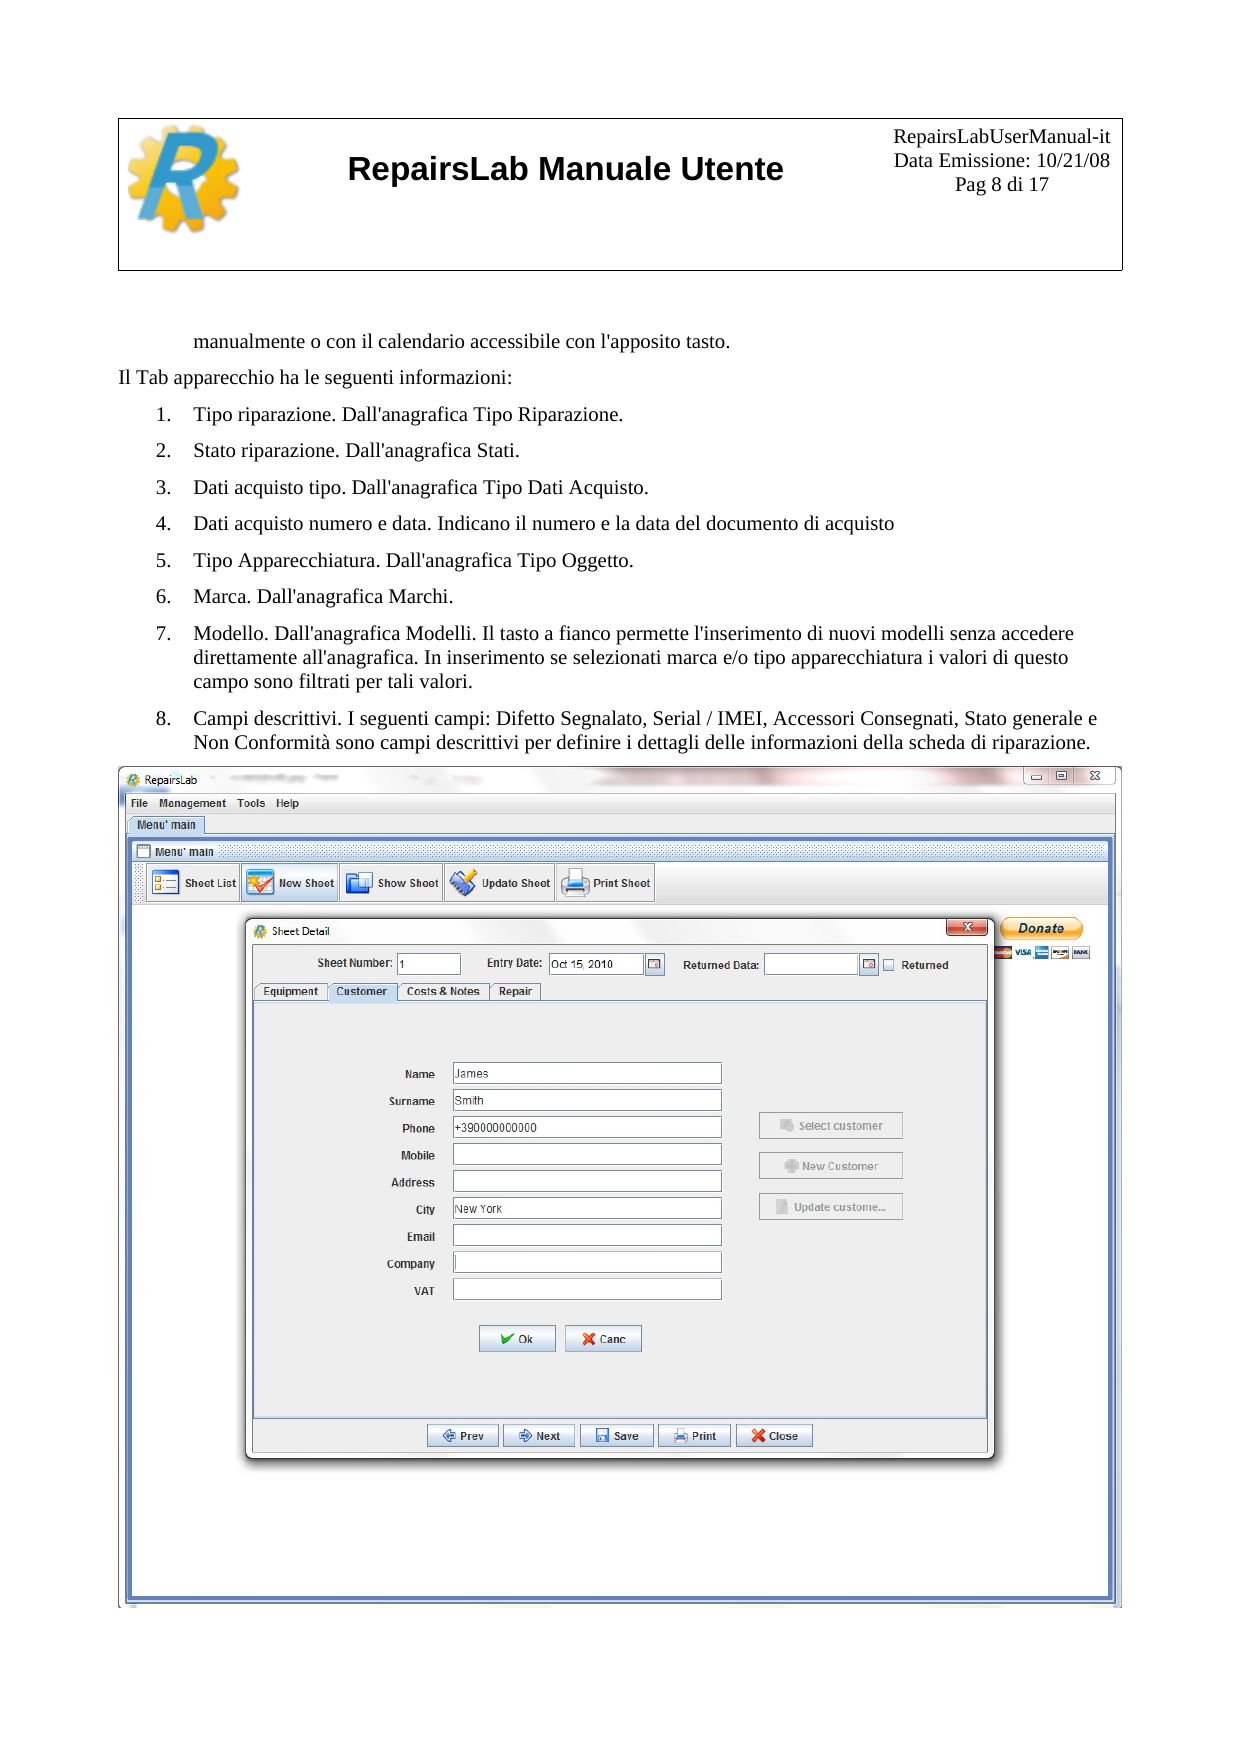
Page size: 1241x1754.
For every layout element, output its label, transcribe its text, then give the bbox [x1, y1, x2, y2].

list Campi descrittivi. I seguenti campi: Difetto Segnalato, Serial / IMEI, Accessori Consegnati, Stato generale e Non Conformità sono campi descrittivi per definire i dettagli delle informazioni della scheda di riparazione. [156, 706, 1122, 754]
text Il Tab apparecchio ha le seguenti informazioni: [118, 365, 1122, 389]
picture [118, 766, 1122, 1608]
list Dati acquisto tipo. Dall'anagrafica Tipo Dati Acquisto. [156, 475, 1122, 499]
list Dati acquisto numero e data. Indicano il numero e la data del documento di acquisto [156, 511, 1122, 535]
list manualmente o con il calendario accessibile con l'apposito tasto. [156, 328, 1122, 353]
picture [127, 123, 241, 236]
list Marca. Dall'anagrafica Marchi. [156, 584, 1122, 608]
list Tipo riparazione. Dall'anagrafica Tipo Riparazione. [156, 402, 1122, 426]
list Stato riparazione. Dall'anagrafica Stati. [156, 438, 1122, 462]
list Tipo Apparecchiatura. Dall'anagrafica Tipo Oggetto. [156, 548, 1122, 572]
list Modello. Dall'anagrafica Modelli. Il tasto a fianco permette l'inserimento di nuovi modelli senza accedere direttamente all'anagrafica. In inserimento se selezionati marca e/o tipo apparecchiatura i valori di questo campo sono filtrati per tali valori. [156, 621, 1122, 693]
